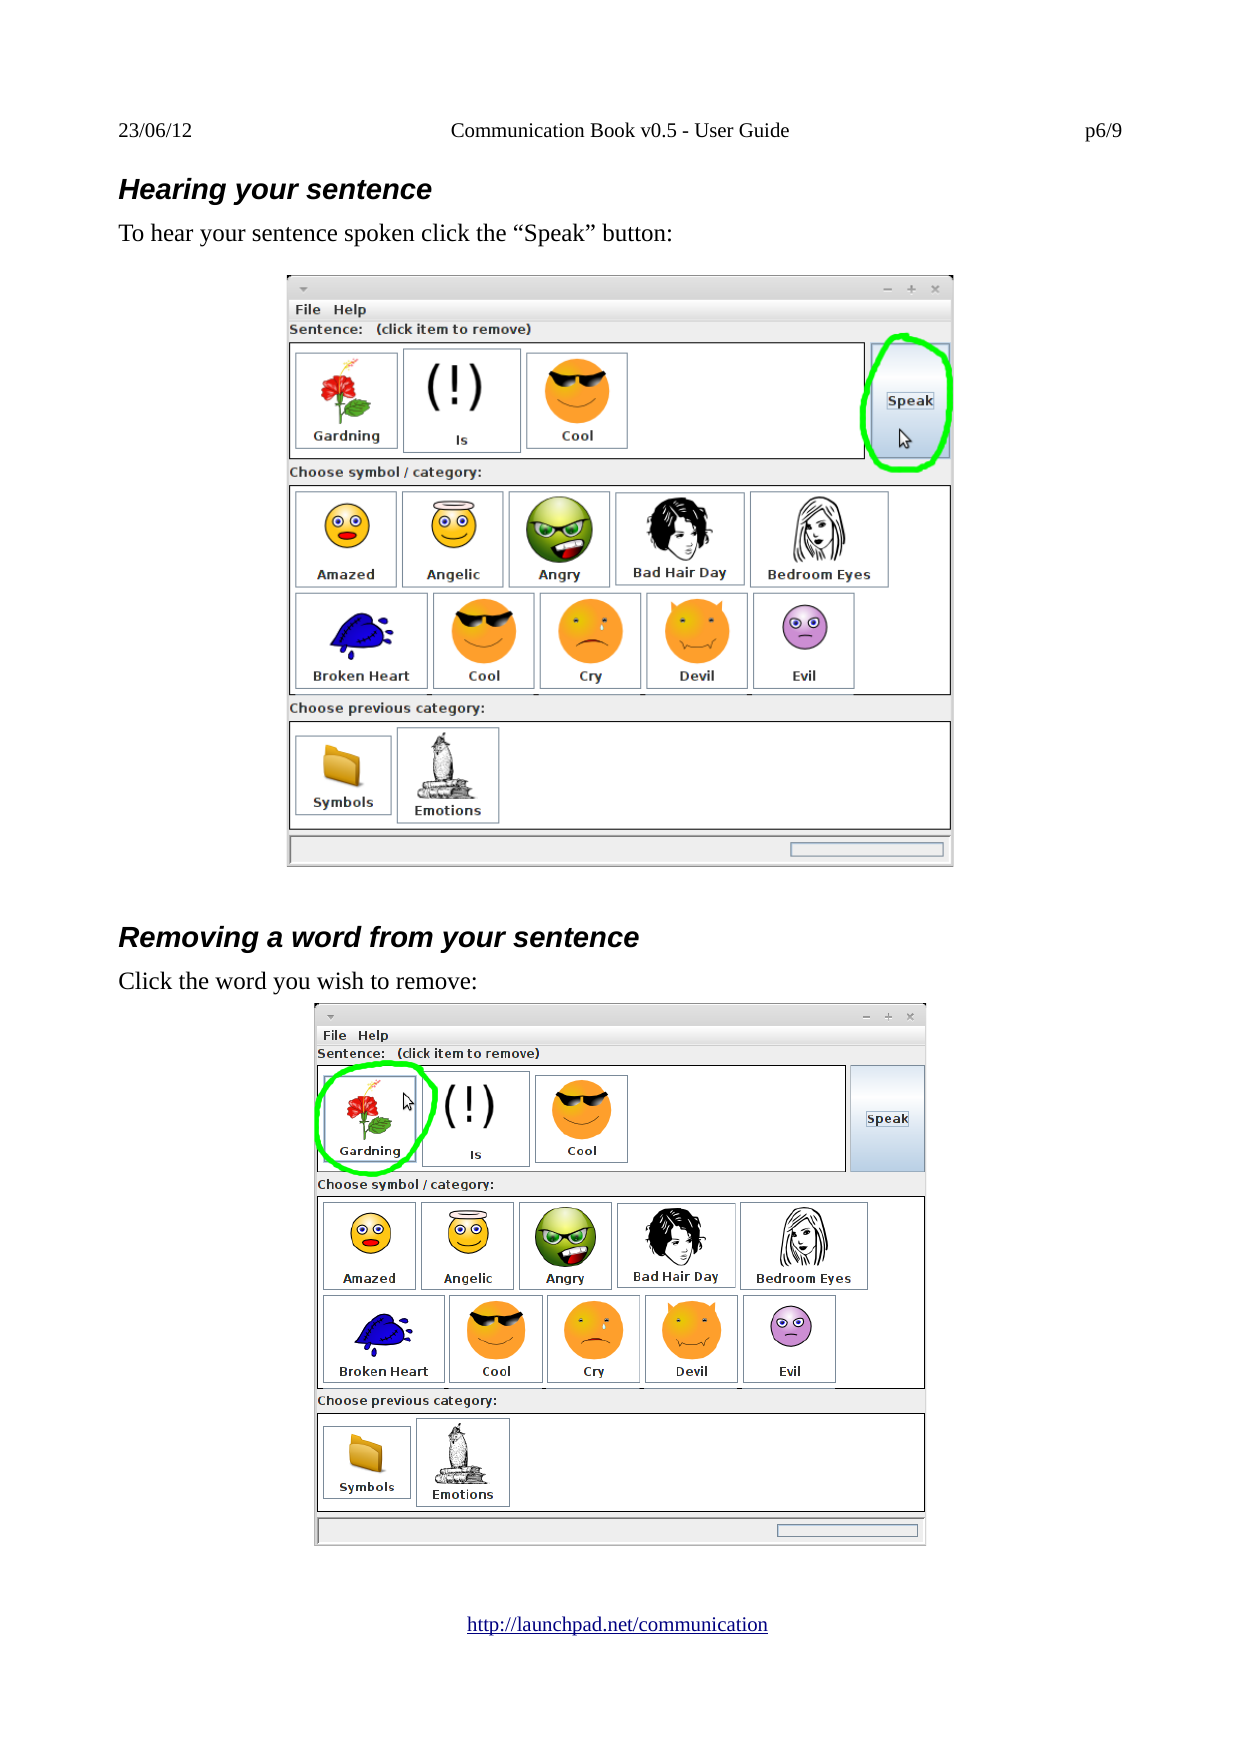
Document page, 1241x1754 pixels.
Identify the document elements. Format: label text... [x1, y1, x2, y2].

subtitle Removing a word from your sentence [118, 920, 1122, 953]
picture [314, 1003, 927, 1546]
text To hear your sentence spoken click the “Speak” button: [118, 218, 1122, 275]
subtitle Hearing your sentence [118, 172, 1122, 205]
picture [286, 275, 954, 867]
text Click the word you wish to remove: [118, 966, 1122, 995]
